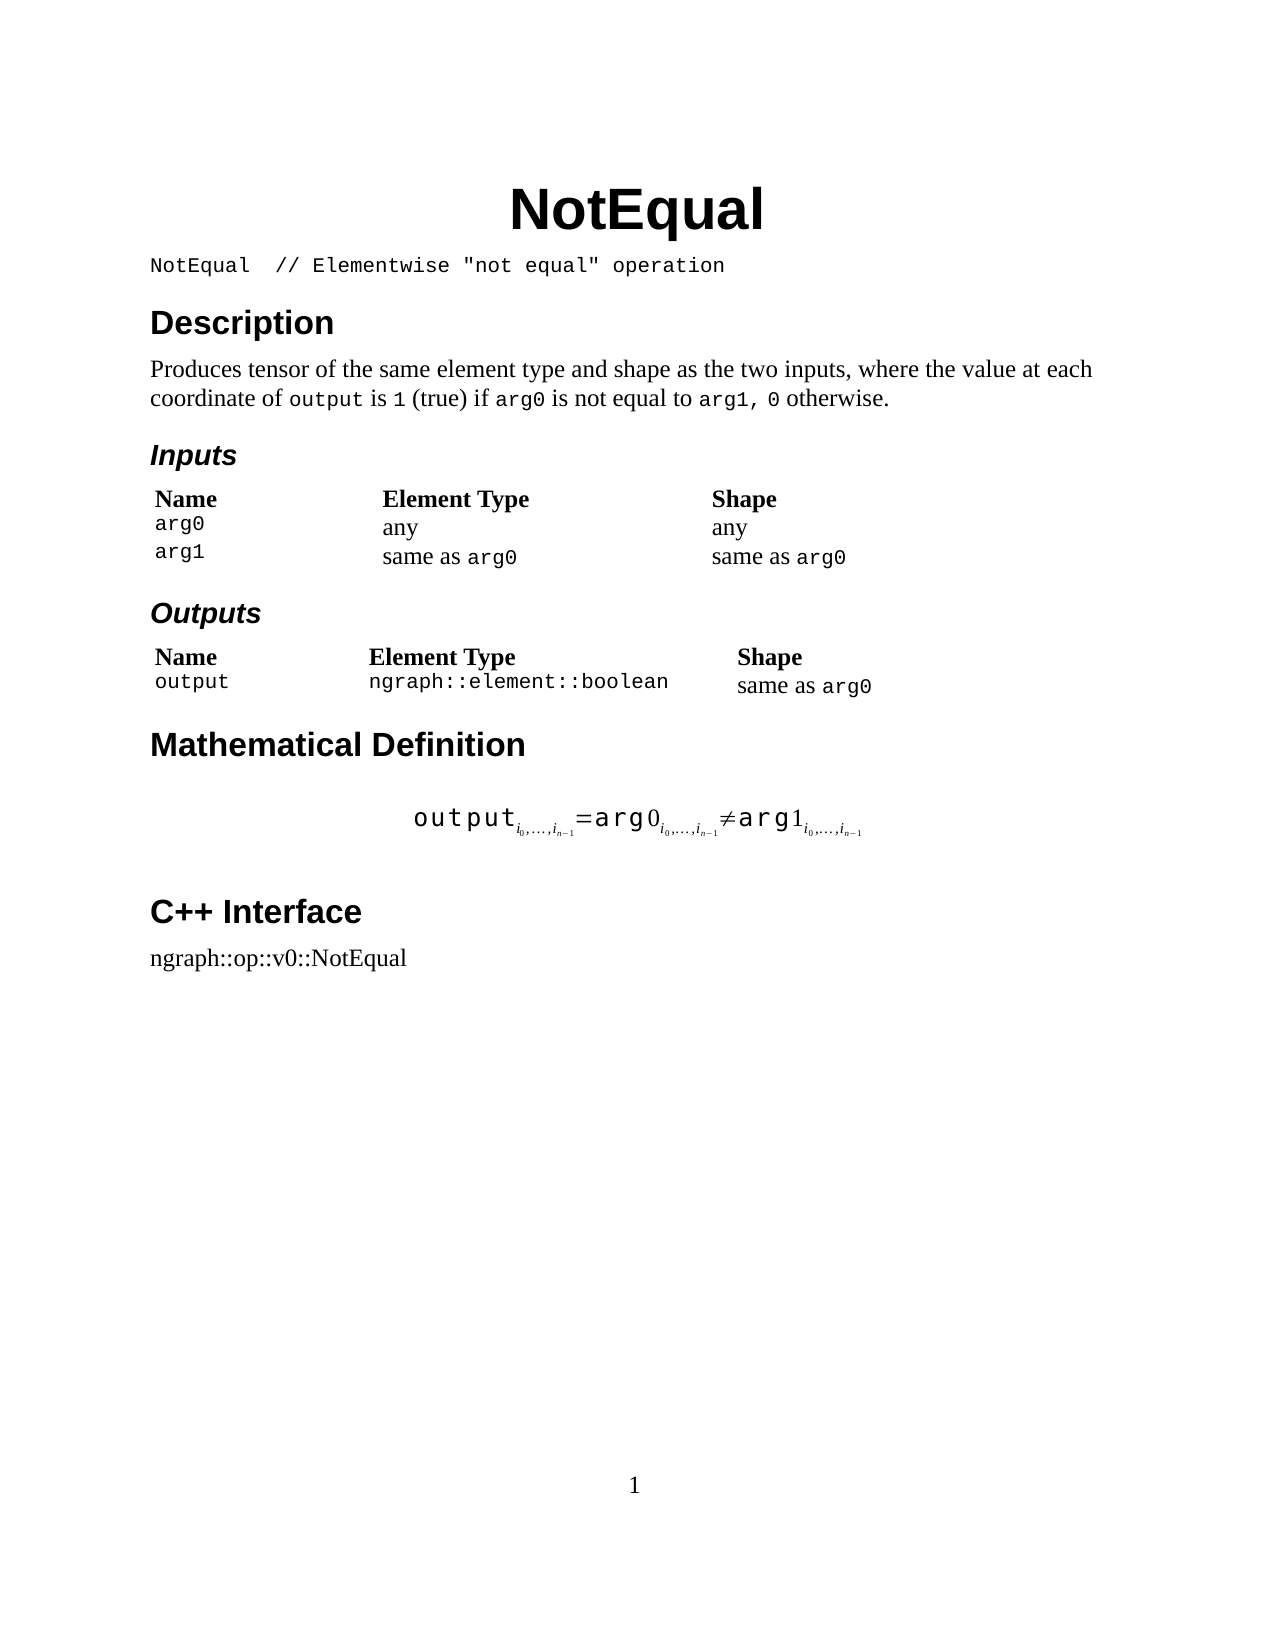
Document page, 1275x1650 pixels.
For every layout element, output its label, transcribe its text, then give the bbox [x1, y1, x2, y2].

subtitle Outputs [150, 596, 1125, 629]
table_cell same as arg0 [733, 671, 1125, 700]
text ngraph::op::v0::NotEqual [150, 943, 1125, 972]
table_cell output [150, 671, 364, 700]
subtitle Mathematical Definition [150, 725, 1125, 764]
table_header Name [150, 642, 364, 671]
table_cell same as arg0 [378, 541, 707, 571]
table_header Element Type [378, 484, 707, 512]
table_header Element Type [364, 642, 733, 671]
table_cell ngraph::element::boolean [364, 671, 733, 700]
table_cell arg0 [150, 513, 378, 541]
table_header Shape [733, 642, 1125, 671]
subtitle Description [150, 303, 1125, 342]
table_header Shape [707, 484, 1125, 512]
table_cell arg1 [150, 541, 378, 571]
text NotEqual // Elementwise "not equal" operation [150, 254, 1125, 278]
title NotEqual [150, 175, 1125, 242]
table_cell same as arg0 [707, 541, 1125, 571]
table_cell any [707, 513, 1125, 541]
table_cell any [378, 513, 707, 541]
subtitle C++ Interface [150, 892, 1125, 931]
subtitle Inputs [150, 438, 1125, 471]
text Produces tensor of the same element type and shape as the two inputs, where the value at each coordinate of output is 1 (true) if arg0 is not equal to arg1, 0 otherwise. [150, 354, 1125, 413]
table_header Name [150, 484, 378, 512]
